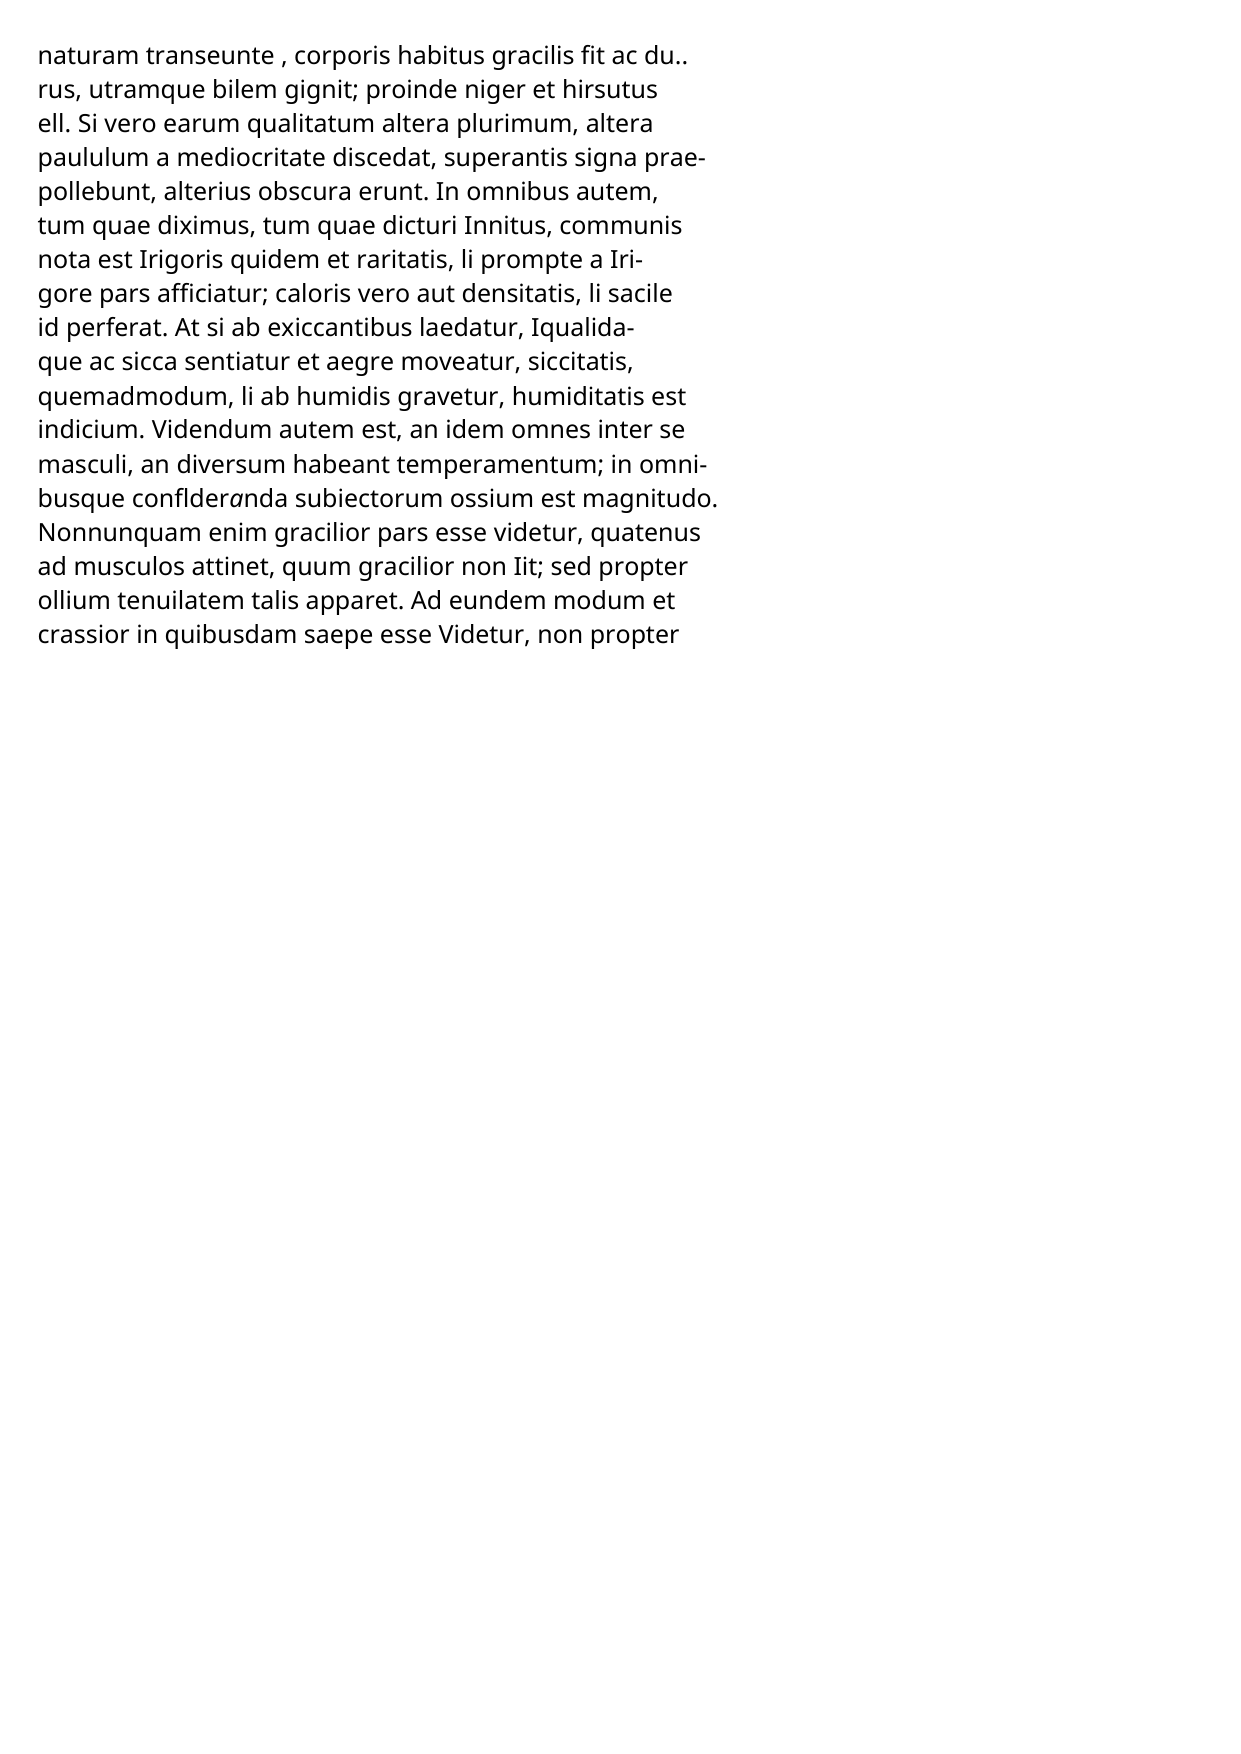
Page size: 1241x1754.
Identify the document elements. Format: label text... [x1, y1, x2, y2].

text naturam transeunte , corporis habitus gracilis fit ac du.. rus, utramque bilem gignit; proinde niger et hirsutus ell. Si vero earum qualitatum altera plurimum, altera paululum a mediocritate discedat, superantis signa prae- pollebunt, alterius obscura erunt. In omnibus autem, tum quae diximus, tum quae dicturi Innitus, communis nota est Irigoris quidem et raritatis, li prompte a Iri- gore pars afficiatur; caloris vero aut densitatis, li sacile id perferat. At si ab exiccantibus laedatur, Iqualida- que ac sicca sentiatur et aegre moveatur, siccitatis, quemadmodum, li ab humidis gravetur, humiditatis est indicium. Videndum autem est, an idem omnes inter se masculi, an diversum habeant temperamentum; in omni- busque conflderanda subiectorum ossium est magnitudo. Nonnunquam enim gracilior pars esse videtur, quatenus ad musculos attinet, quum gracilior non Iit; sed propter ollium tenuilatem talis apparet. Ad eundem modum et crassior in quibusdam saepe esse Videtur, non propter [37, 37, 1203, 651]
